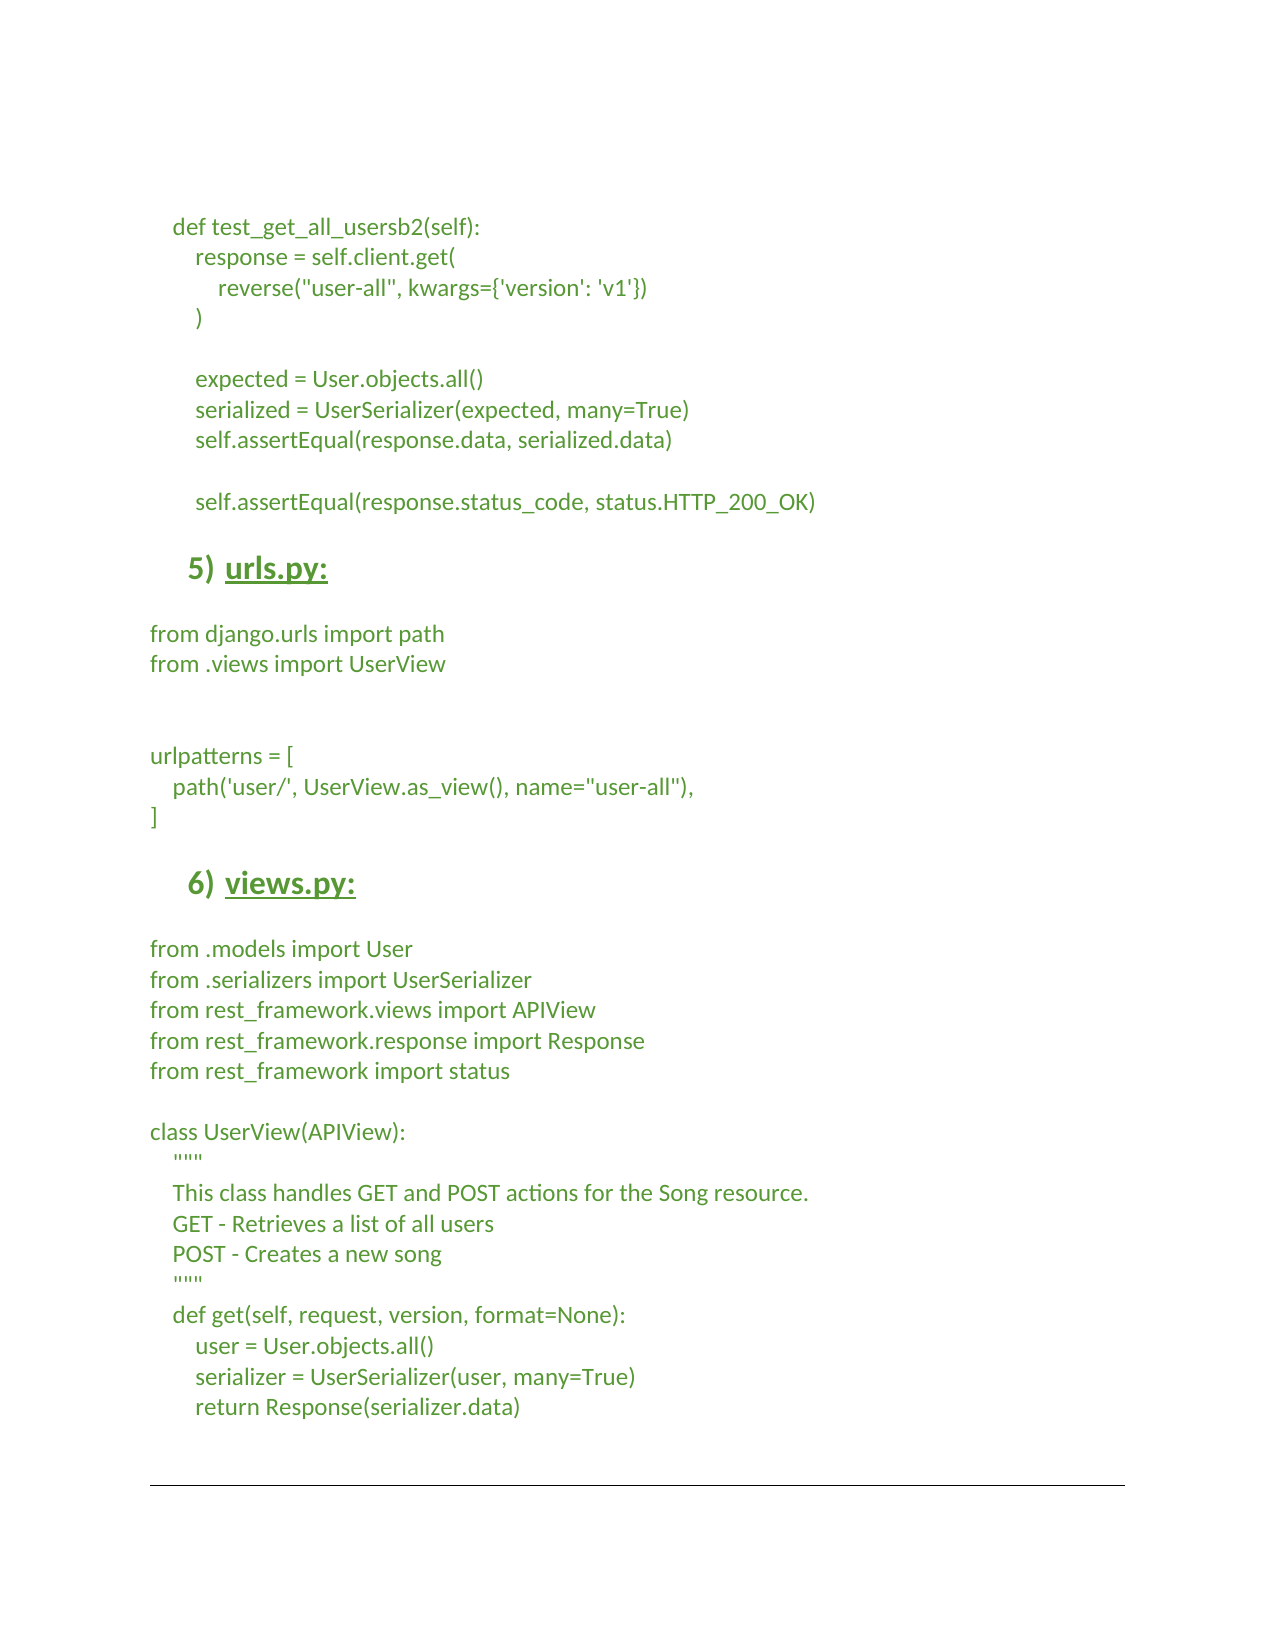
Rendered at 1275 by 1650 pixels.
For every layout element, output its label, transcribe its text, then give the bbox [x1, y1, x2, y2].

text from .serializers import UserSerializer [150, 964, 1125, 994]
text return Response(serializer.data) [150, 1391, 1125, 1422]
text path('user/', UserView.as_view(), name="user-all"), [150, 771, 1125, 801]
text """ [150, 1147, 1125, 1178]
text from django.urls import path [150, 618, 1125, 648]
text self.assertEqual(response.status_code, status.HTTP_200_OK) [150, 486, 1125, 516]
text class UserView(APIView): [150, 1117, 1125, 1147]
list urls.py: [187, 547, 1125, 587]
text from rest_framework import status [150, 1056, 1125, 1086]
text reverse("user-all", kwargs={'version': 'v1'}) [150, 272, 1125, 303]
text def test_get_all_usersb2(self): [150, 211, 1125, 242]
text expected = User.objects.all() [150, 364, 1125, 394]
text urlpatterns = [ [150, 740, 1125, 771]
text def get(self, request, version, format=None): [150, 1300, 1125, 1330]
text self.assertEqual(response.data, serialized.data) [150, 425, 1125, 455]
text ] [150, 801, 1125, 832]
text """ [150, 1269, 1125, 1300]
text serialized = UserSerializer(expected, many=True) [150, 394, 1125, 425]
text ) [150, 303, 1125, 333]
text user = User.objects.all() [150, 1330, 1125, 1361]
text from rest_framework.views import APIView [150, 994, 1125, 1025]
text POST - Creates a new song [150, 1239, 1125, 1269]
text from .views import UserView [150, 648, 1125, 679]
text This class handles GET and POST actions for the Song resource. [150, 1178, 1125, 1208]
text response = self.client.get( [150, 242, 1125, 272]
text serializer = UserSerializer(user, many=True) [150, 1361, 1125, 1391]
list views.py: [187, 862, 1125, 903]
text from .models import User [150, 933, 1125, 964]
text GET - Retrieves a list of all users [150, 1208, 1125, 1239]
text from rest_framework.response import Response [150, 1025, 1125, 1056]
